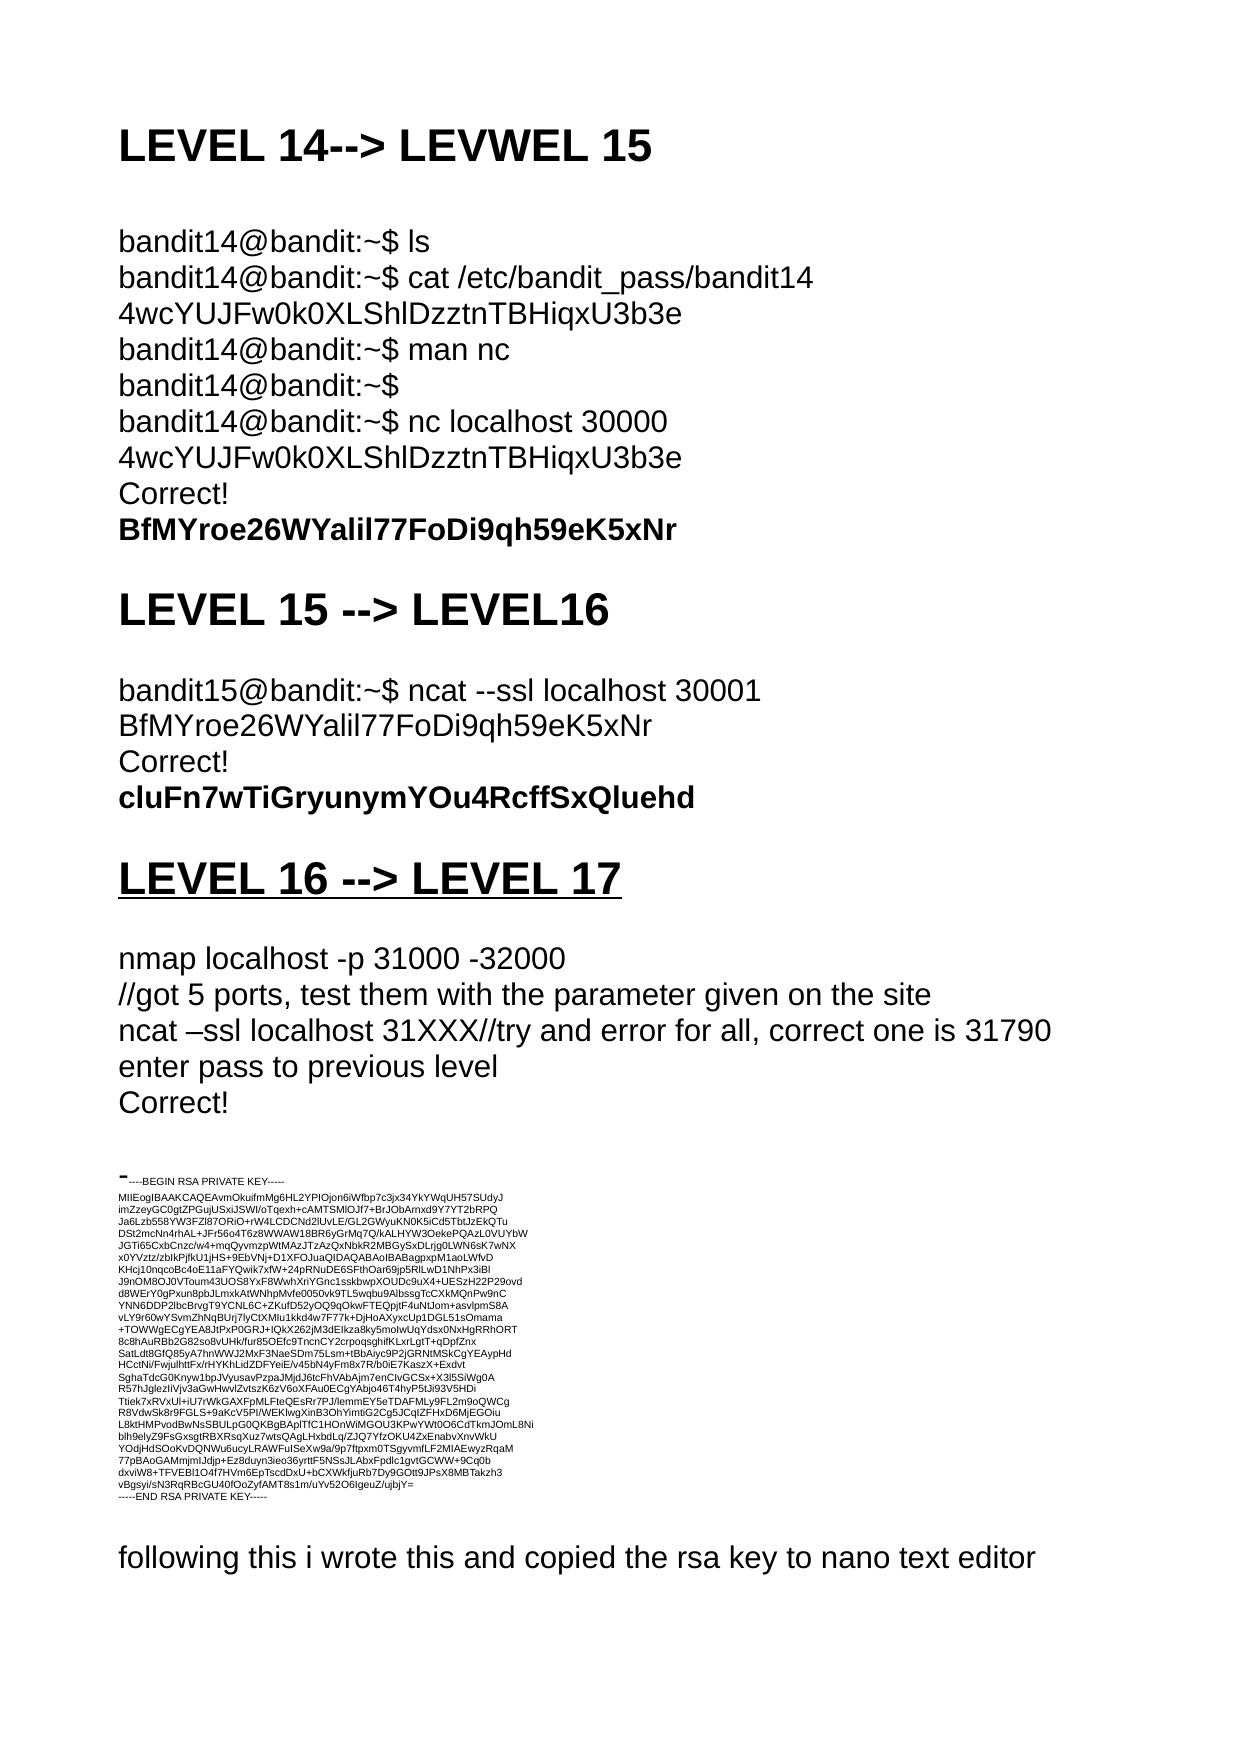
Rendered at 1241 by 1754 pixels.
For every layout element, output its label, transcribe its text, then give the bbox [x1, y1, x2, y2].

text BfMYroe26WYalil77FoDi9qh59eK5xNr [118, 511, 1199, 547]
text imZzeyGC0gtZPGujUSxiJSWI/oTqexh+cAMTSMlOJf7+BrJObArnxd9Y7YT2bRPQ [118, 1203, 1199, 1215]
text enter pass to previous level [118, 1048, 1199, 1084]
text Ja6Lzb558YW3FZl87ORiO+rW4LCDCNd2lUvLE/GL2GWyuKN0K5iCd5TbtJzEkQTu [118, 1215, 1199, 1227]
text 4wcYUJFw0k0XLShlDzztnTBHiqxU3b3e [118, 295, 1199, 331]
text -----END RSA PRIVATE KEY----- [118, 1491, 1199, 1503]
text vLY9r60wYSvmZhNqBUrj7lyCtXMIu1kkd4w7F77k+DjHoAXyxcUp1DGL51sOmama [118, 1311, 1199, 1323]
text x0YVztz/zbIkPjfkU1jHS+9EbVNj+D1XFOJuaQIDAQABAoIBABagpxpM1aoLWfvD [118, 1251, 1199, 1263]
text Ttiek7xRVxUl+iU7rWkGAXFpMLFteQEsRr7PJ/lemmEY5eTDAFMLy9FL2m9oQWCg [118, 1395, 1199, 1407]
text d8WErY0gPxun8pbJLmxkAtWNhpMvfe0050vk9TL5wqbu9AlbssgTcCXkMQnPw9nC [118, 1287, 1199, 1299]
text R57hJglezIiVjv3aGwHwvlZvtszK6zV6oXFAu0ECgYAbjo46T4hyP5tJi93V5HDi [118, 1383, 1199, 1395]
text R8VdwSk8r9FGLS+9aKcV5PI/WEKlwgXinB3OhYimtiG2Cg5JCqIZFHxD6MjEGOiu [118, 1407, 1199, 1419]
text +TOWWgECgYEA8JtPxP0GRJ+IQkX262jM3dEIkza8ky5moIwUqYdsx0NxHgRRhORT [118, 1323, 1199, 1335]
text -----BEGIN RSA PRIVATE KEY----- [118, 1156, 1199, 1191]
text BfMYroe26WYalil77FoDi9qh59eK5xNr [118, 707, 1199, 743]
text 4wcYUJFw0k0XLShlDzztnTBHiqxU3b3e [118, 439, 1199, 475]
text //got 5 ports, test them with the parameter given on the site [118, 976, 1199, 1012]
text Correct! [118, 1084, 1199, 1119]
text KHcj10nqcoBc4oE11aFYQwik7xfW+24pRNuDE6SFthOar69jp5RlLwD1NhPx3iBl [118, 1263, 1199, 1275]
text blh9elyZ9FsGxsgtRBXRsqXuz7wtsQAgLHxbdLq/ZJQ7YfzOKU4ZxEnabvXnvWkU [118, 1431, 1199, 1443]
text following this i wrote this and copied the rsa key to nano text editor [118, 1539, 1199, 1575]
text L8ktHMPvodBwNsSBULpG0QKBgBAplTfC1HOnWiMGOU3KPwYWt0O6CdTkmJOmL8Ni [118, 1419, 1199, 1431]
text SatLdt8GfQ85yA7hnWWJ2MxF3NaeSDm75Lsm+tBbAiyc9P2jGRNtMSkCgYEAypHd [118, 1347, 1199, 1359]
text bandit15@bandit:~$ ncat --ssl localhost 30001 [118, 672, 1199, 707]
text Correct! [118, 475, 1199, 511]
text HCctNi/FwjulhttFx/rHYKhLidZDFYeiE/v45bN4yFm8x7R/b0iE7KaszX+Exdvt [118, 1359, 1199, 1371]
text MIIEogIBAAKCAQEAvmOkuifmMg6HL2YPIOjon6iWfbp7c3jx34YkYWqUH57SUdyJ [118, 1191, 1199, 1203]
text ncat –ssl localhost 31XXX//try and error for all, correct one is 31790 [118, 1012, 1199, 1048]
text vBgsyi/sN3RqRBcGU40fOoZyfAMT8s1m/uYv52O6IgeuZ/ujbjY= [118, 1479, 1199, 1491]
text nmap localhost -p 31000 -32000 [118, 940, 1199, 976]
text LEVEL 15 --> LEVEL16 [118, 583, 1199, 636]
text bandit14@bandit:~$ [118, 367, 1199, 403]
text JGTi65CxbCnzc/w4+mqQyvmzpWtMAzJTzAzQxNbkR2MBGySxDLrjg0LWN6sK7wNX [118, 1239, 1199, 1251]
text J9nOM8OJ0VToum43UOS8YxF8WwhXriYGnc1sskbwpXOUDc9uX4+UESzH22P29ovd [118, 1275, 1199, 1287]
text bandit14@bandit:~$ man nc [118, 331, 1199, 367]
text 77pBAoGAMmjmIJdjp+Ez8duyn3ieo36yrttF5NSsJLAbxFpdlc1gvtGCWW+9Cq0b [118, 1455, 1199, 1467]
text bandit14@bandit:~$ nc localhost 30000 [118, 403, 1199, 439]
text Correct! [118, 743, 1199, 779]
text LEVEL 16 --> LEVEL 17 [118, 851, 1199, 904]
text LEVEL 14--> LEVWEL 15 [118, 118, 1199, 171]
text SghaTdcG0Knyw1bpJVyusavPzpaJMjdJ6tcFhVAbAjm7enCIvGCSx+X3l5SiWg0A [118, 1371, 1199, 1383]
text YOdjHdSOoKvDQNWu6ucyLRAWFuISeXw9a/9p7ftpxm0TSgyvmfLF2MIAEwyzRqaM [118, 1443, 1199, 1455]
text YNN6DDP2lbcBrvgT9YCNL6C+ZKufD52yOQ9qOkwFTEQpjtF4uNtJom+asvlpmS8A [118, 1299, 1199, 1311]
text cluFn7wTiGryunymYOu4RcffSxQluehd [118, 779, 1199, 815]
text dxviW8+TFVEBl1O4f7HVm6EpTscdDxU+bCXWkfjuRb7Dy9GOtt9JPsX8MBTakzh3 [118, 1467, 1199, 1479]
text 8c8hAuRBb2G82so8vUHk/fur85OEfc9TncnCY2crpoqsghifKLxrLgtT+qDpfZnx [118, 1335, 1199, 1347]
text bandit14@bandit:~$ cat /etc/bandit_pass/bandit14 [118, 259, 1199, 295]
text bandit14@bandit:~$ ls [118, 223, 1199, 259]
text DSt2mcNn4rhAL+JFr56o4T6z8WWAW18BR6yGrMq7Q/kALHYW3OekePQAzL0VUYbW [118, 1227, 1199, 1239]
